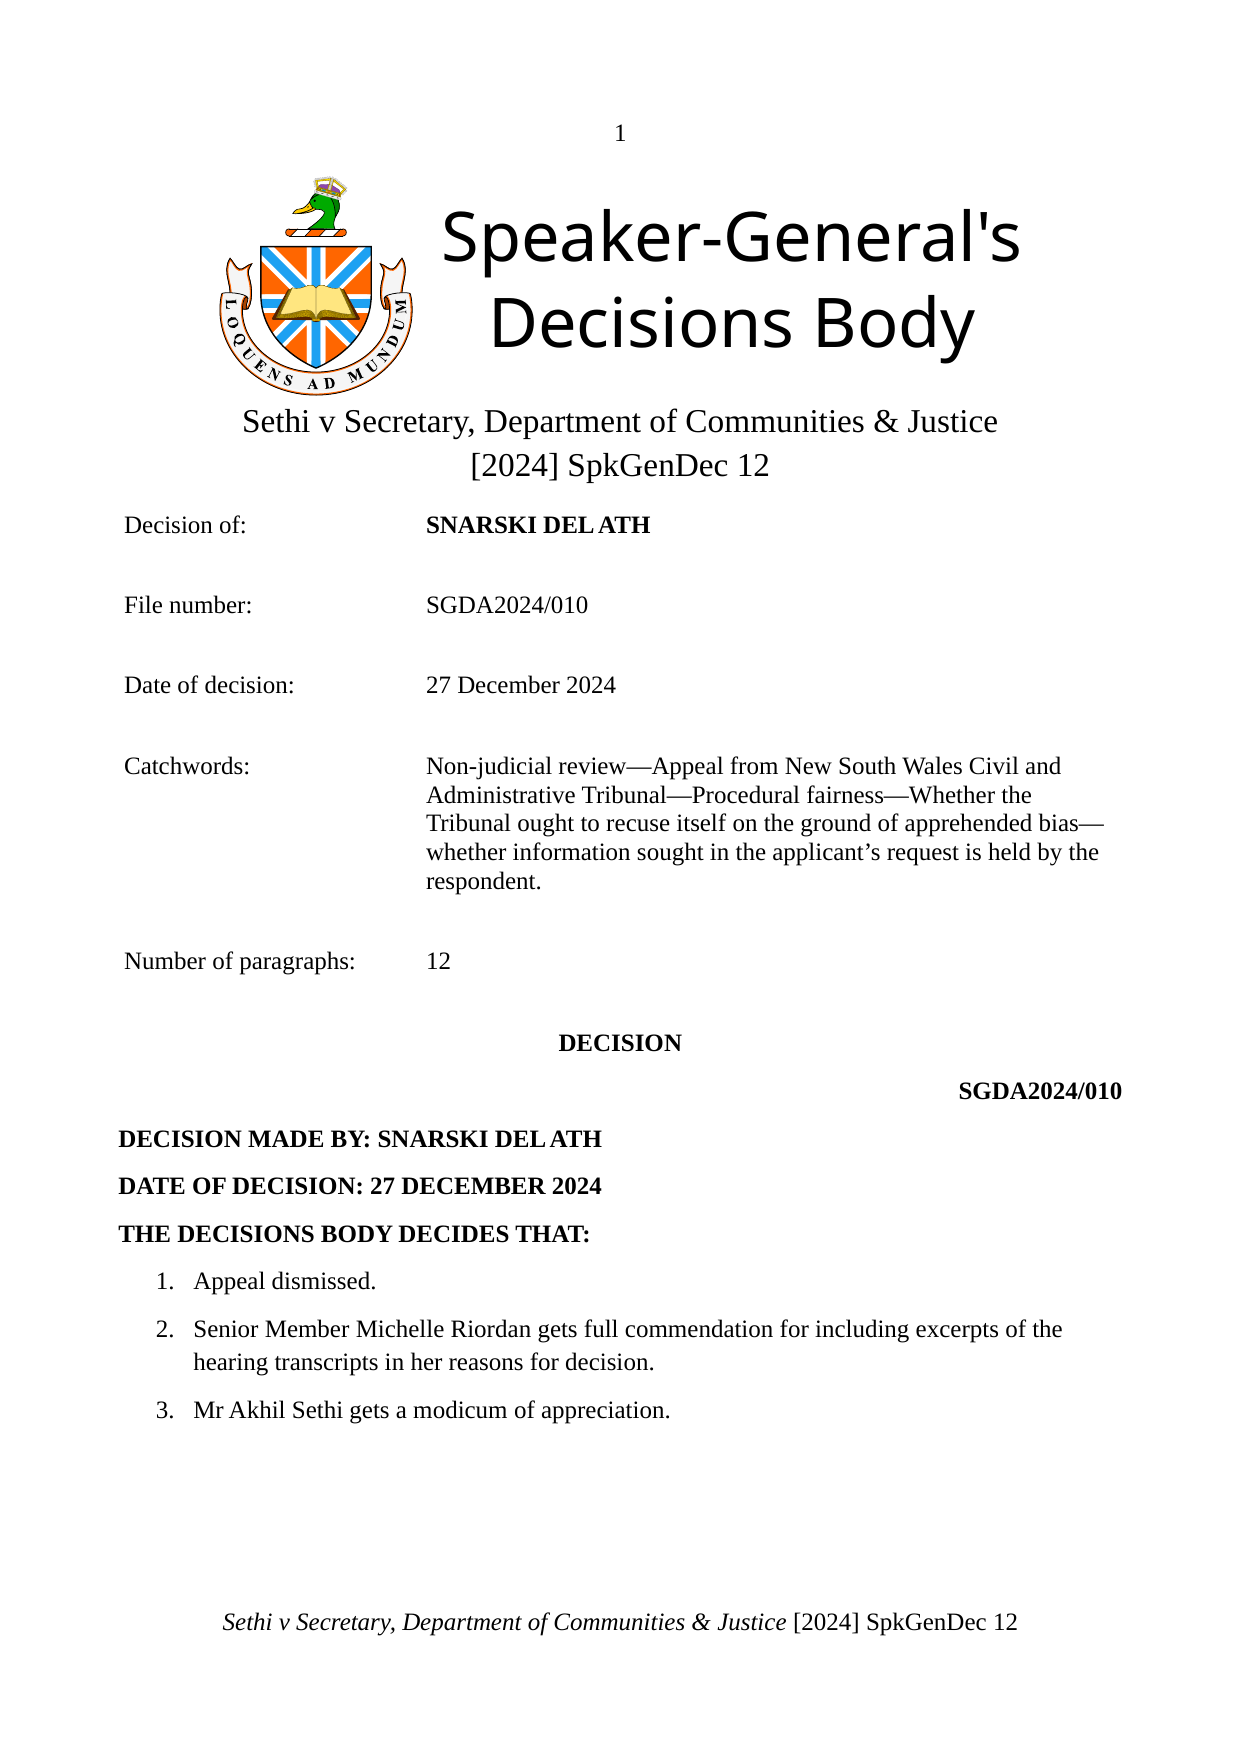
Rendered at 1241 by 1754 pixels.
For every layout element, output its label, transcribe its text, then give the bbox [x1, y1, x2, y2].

table_cell [420, 625, 1122, 665]
table_cell Non-judicial review—Appeal from New South Wales Civil and Administrative Tribunal—Procedural fairness—Whether the Tribunal ought to recuse itself on the ground of apprehended bias—whether information sought in the applicant’s request is held by the respondent. [420, 745, 1122, 900]
text DATE OF DECISION: 27 DECEMBER 2024 [118, 1171, 1122, 1200]
table_cell [420, 900, 1122, 941]
table_cell Date of decision: [118, 665, 420, 705]
list Senior Member Michelle Riordan gets full commendation for including excerpts of the hearing transcripts in her reasons for decision. [156, 1314, 1122, 1376]
list Appeal dismissed. [156, 1266, 1122, 1295]
text THE DECISIONS BODY DECIDES THAT: [118, 1219, 1122, 1248]
table_cell [118, 544, 420, 584]
table_cell Catchwords: [118, 745, 420, 900]
table_cell [118, 705, 420, 745]
text SGDA2024/010 [118, 1076, 1122, 1105]
table_header SNARSKI DEL ATH [420, 504, 1122, 544]
text Sethi v Secretary, Department of Communities & Justice [2024] SpkGenDec 12 [118, 176, 1122, 484]
table_cell [420, 705, 1122, 745]
text DECISION [118, 1028, 1122, 1057]
table_cell 27 December 2024 [420, 665, 1122, 705]
table_cell SGDA2024/010 [420, 584, 1122, 624]
table_cell 12 [420, 941, 1122, 981]
table_cell File number: [118, 584, 420, 624]
text DECISION MADE BY: SNARSKI DEL ATH [118, 1124, 1122, 1152]
table_cell [118, 625, 420, 665]
table_cell [118, 900, 420, 941]
table_cell Number of paragraphs: [118, 941, 420, 981]
table_header Decision of: [118, 504, 420, 544]
list Mr Akhil Sethi gets a modicum of appreciation. [156, 1395, 1122, 1423]
table_cell [420, 544, 1122, 584]
